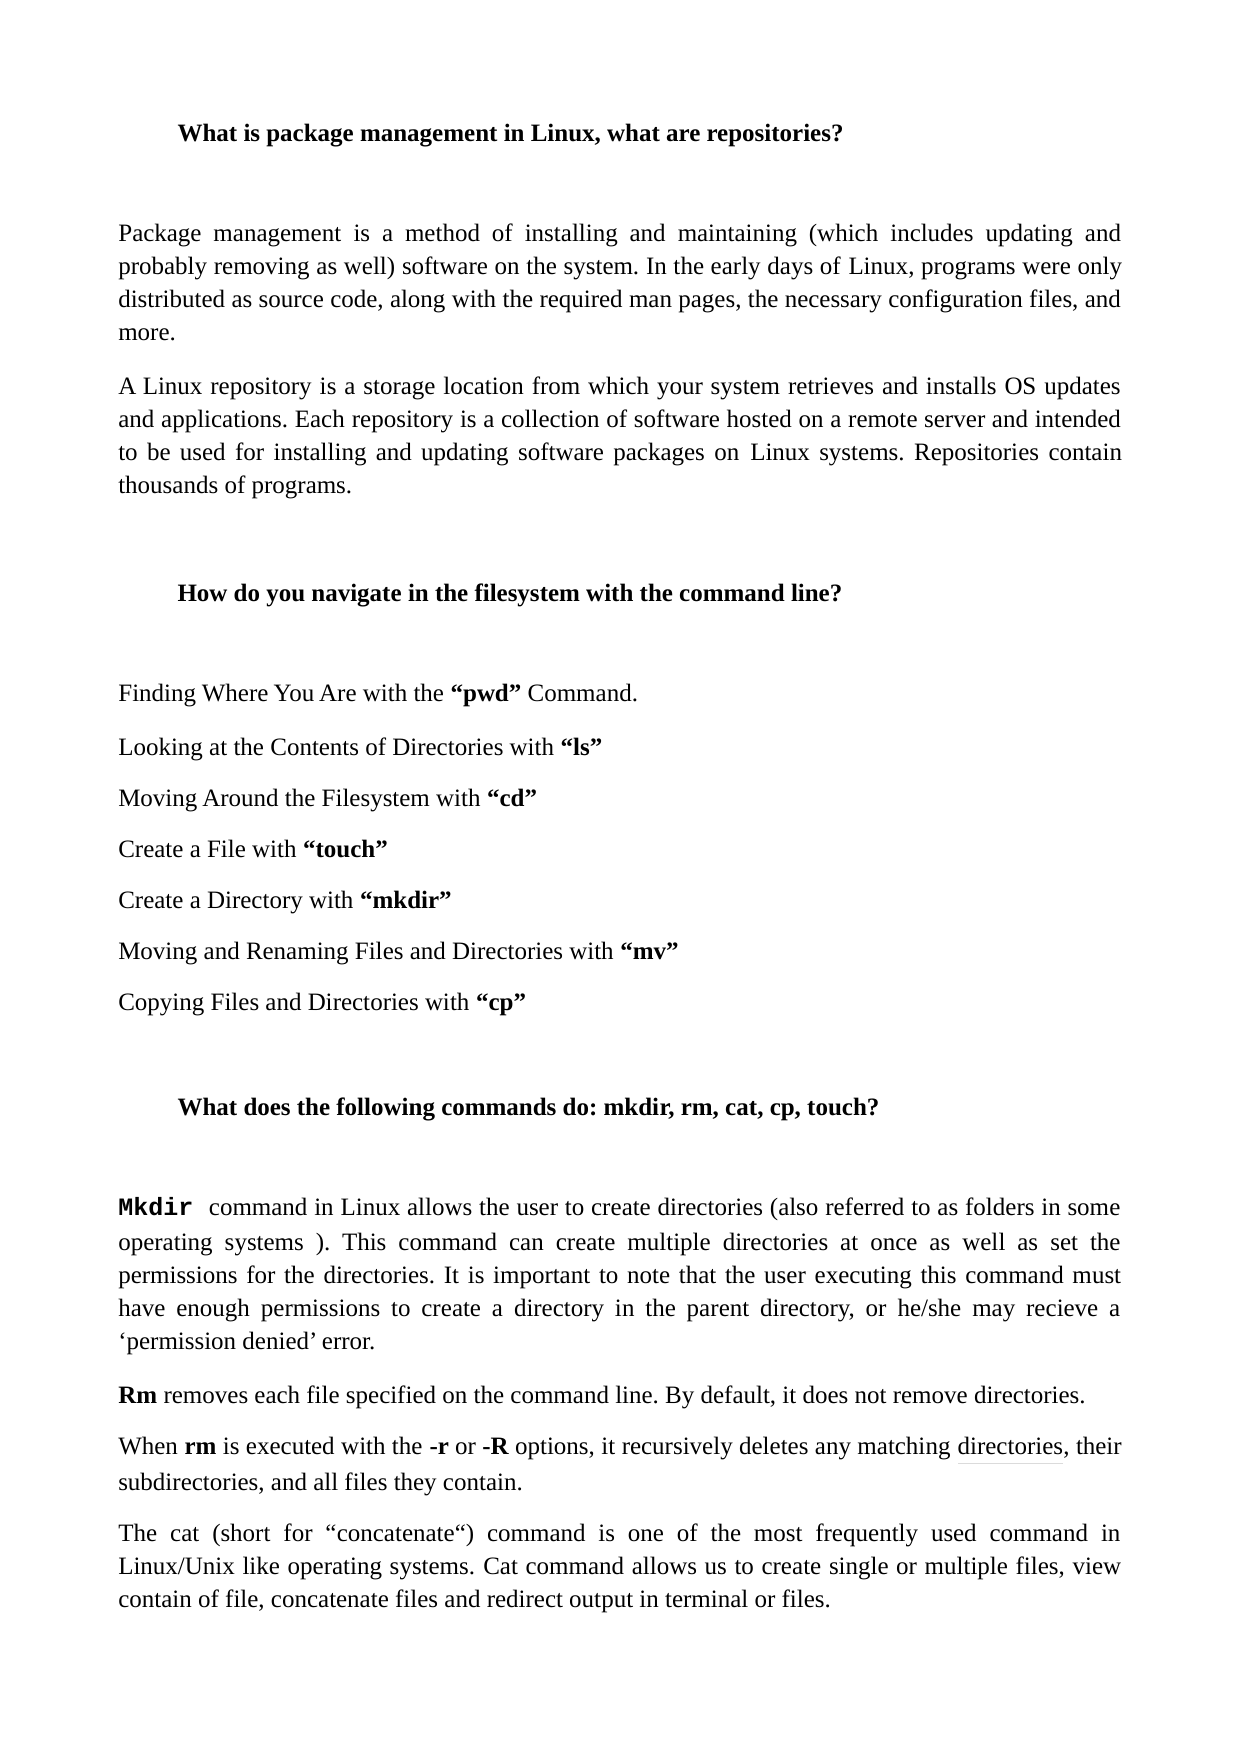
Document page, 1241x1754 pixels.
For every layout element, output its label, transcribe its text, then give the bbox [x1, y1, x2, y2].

text What is package management in Linux, what are repositories? [177, 118, 1063, 147]
text Finding Where You Are with the “pwd” Command. [118, 678, 1122, 706]
text What does the following commands do: mkdir, rm, cat, cp, touch? [177, 1092, 1063, 1121]
text Package management is a method of installing and maintaining (which includes updating and probably removing as well) software on the system. In the early days of Linux, programs were only distributed as source code, along with the required man pages, the necessary configuration files, and more. [118, 218, 1122, 346]
text Create a Directory with “mkdir” [118, 885, 1122, 913]
text The cat (short for “concatenate“) command is one of the most frequently used command in Linux/Unix like operating systems. Cat command allows us to create single or multiple files, view contain of file, concatenate files and redirect output in terminal or files. [118, 1518, 1122, 1613]
text Rm removes each file specified on the command line. By default, it does not remove directories. [118, 1380, 1122, 1408]
text Create a File with “touch” [118, 834, 1122, 862]
text When rm is executed with the -r or -R options, it recursively deletes any matching directories, their subdirectories, and all files they contain. [118, 1431, 1122, 1496]
text Moving Around the Filesystem with “cd” [118, 783, 1122, 811]
text Moving and Renaming Files and Directories with “mv” [118, 936, 1122, 964]
text A Linux repository is a storage location from which your system retrieves and installs OS updates and applications. Each repository is a collection of software hosted on a remote server and intended to be used for installing and updating software packages on Linux systems. Repositories contain thousands of programs. [118, 371, 1122, 499]
text Looking at the Contents of Directories with “ls” [118, 732, 1122, 760]
text Copying Files and Directories with “cp” [118, 987, 1122, 1016]
text Mkdir command in Linux allows the user to create directories (also referred to as folders in some operating systems ). This command can create multiple directories at once as well as set the permissions for the directories. It is important to note that the user executing this command must have enough permissions to create a directory in the parent directory, or he/she may recieve a ‘permission denied’ error. [118, 1192, 1122, 1354]
text How do you navigate in the filesystem with the command line? [177, 578, 1063, 607]
